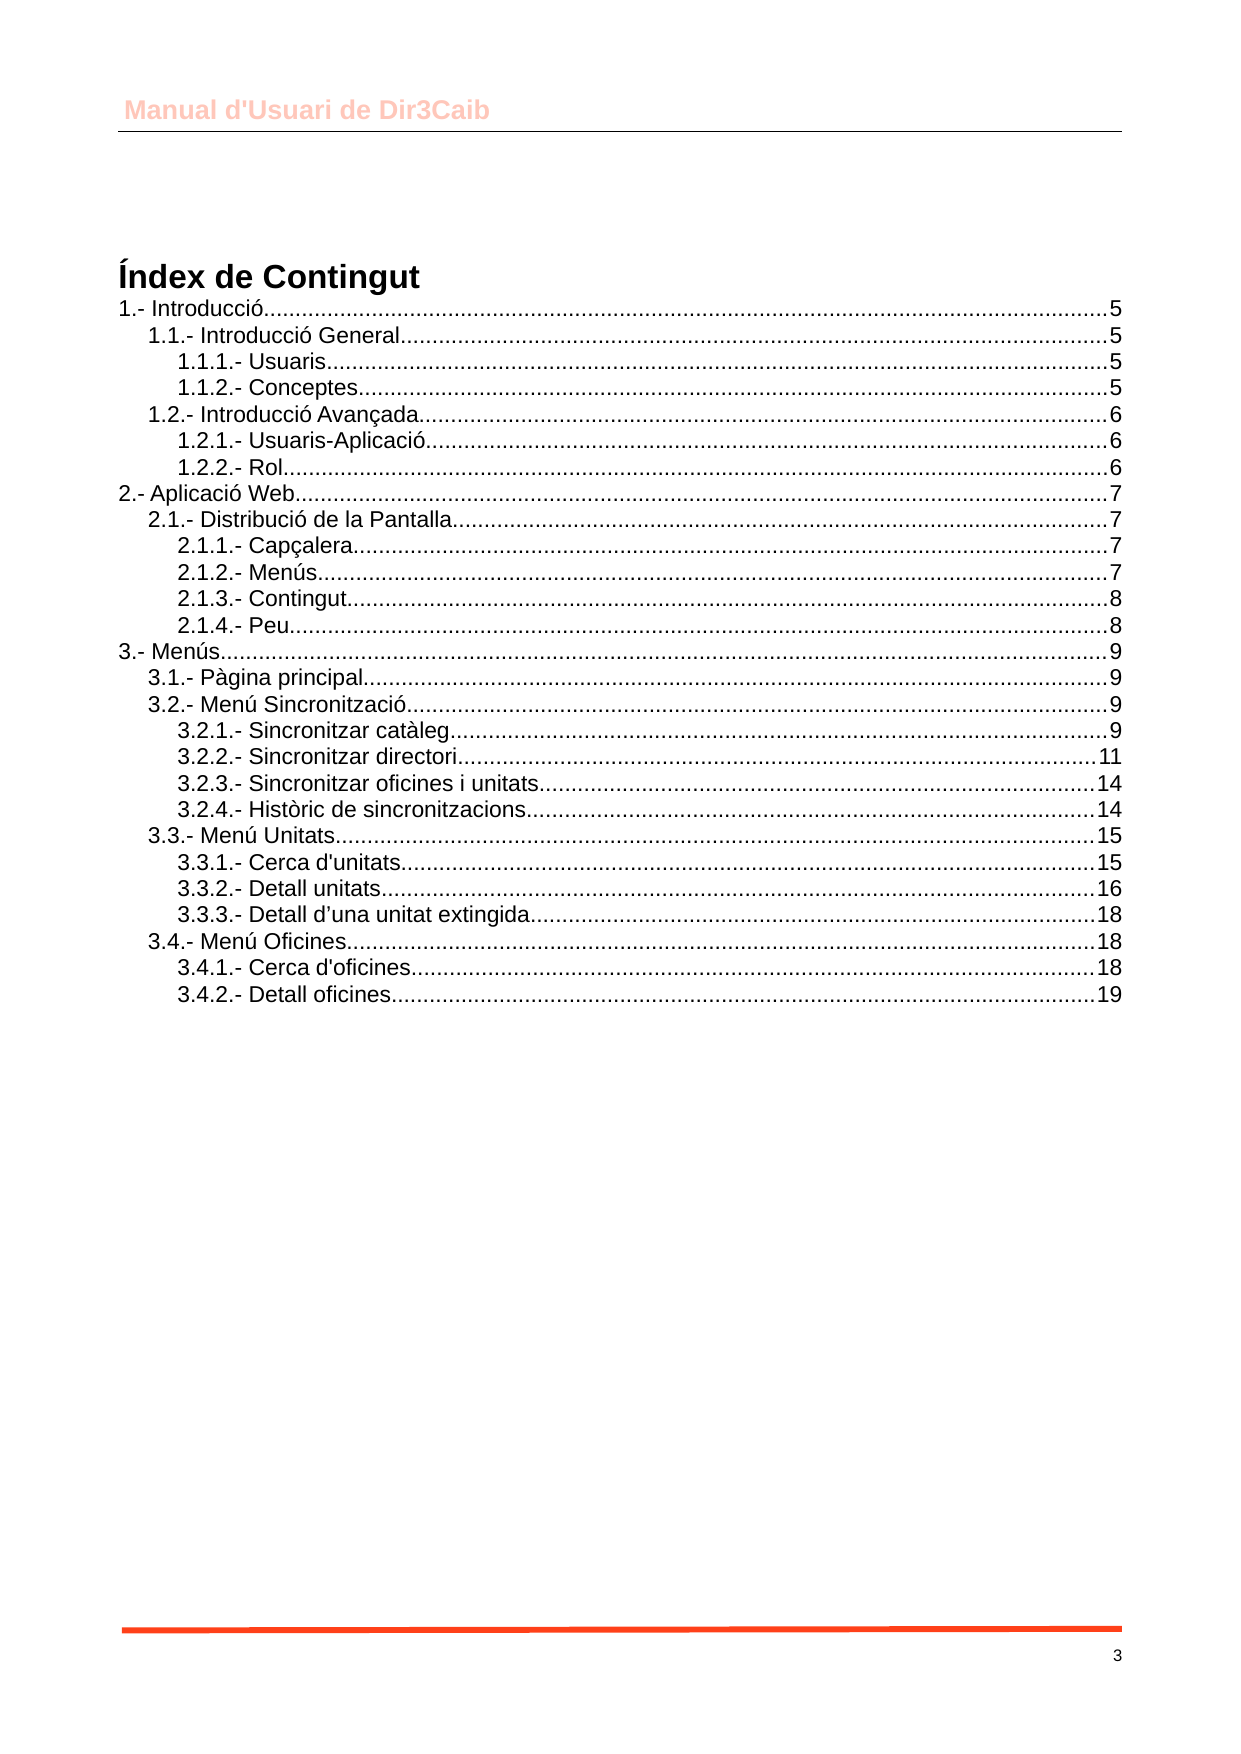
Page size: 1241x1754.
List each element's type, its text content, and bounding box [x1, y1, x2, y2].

text 3.3.1.- Cerca d'unitats 15 [177, 849, 1122, 875]
text 3.1.- Pàgina principal 9 [148, 664, 1122, 691]
text 3.2.4.- Històric de sincronitzacions 14 [177, 796, 1122, 822]
text 2.1.2.- Menús 7 [177, 559, 1122, 585]
text 3.2.- Menú Sincronització 9 [148, 691, 1122, 717]
text 2.1.1.- Capçalera 7 [177, 532, 1122, 559]
text 2.1.4.- Peu 8 [177, 612, 1122, 638]
text 1.1.- Introducció General 5 [148, 322, 1122, 348]
text 3.3.2.- Detall unitats 16 [177, 875, 1122, 901]
text 3.2.3.- Sincronitzar oficines i unitats 14 [177, 770, 1122, 796]
text 3.- Menús 9 [118, 638, 1122, 664]
subtitle Índex de Contingut [118, 257, 1122, 295]
text 3.4.2.- Detall oficines 19 [177, 981, 1122, 1007]
text 1.1.1.- Usuaris 5 [177, 348, 1122, 374]
text 3.3.- Menú Unitats 15 [148, 822, 1122, 849]
text 3.3.3.- Detall d’una unitat extingida 18 [177, 901, 1122, 928]
text 3.4.- Menú Oficines 18 [148, 928, 1122, 954]
text 1.- Introducció 5 [118, 295, 1122, 322]
text 3.2.1.- Sincronitzar catàleg 9 [177, 717, 1122, 743]
text 2.1.- Distribució de la Pantalla 7 [148, 506, 1122, 532]
text 1.2.2.- Rol 6 [177, 453, 1122, 480]
text 1.2.- Introducció Avançada 6 [148, 401, 1122, 427]
text 1.2.1.- Usuaris-Aplicació 6 [177, 427, 1122, 453]
text 1.1.2.- Conceptes 5 [177, 374, 1122, 401]
text 2.- Aplicació Web 7 [118, 480, 1122, 506]
text 2.1.3.- Contingut 8 [177, 585, 1122, 612]
text 3.4.1.- Cerca d'oficines 18 [177, 954, 1122, 981]
text 3.2.2.- Sincronitzar directori 11 [177, 743, 1122, 770]
